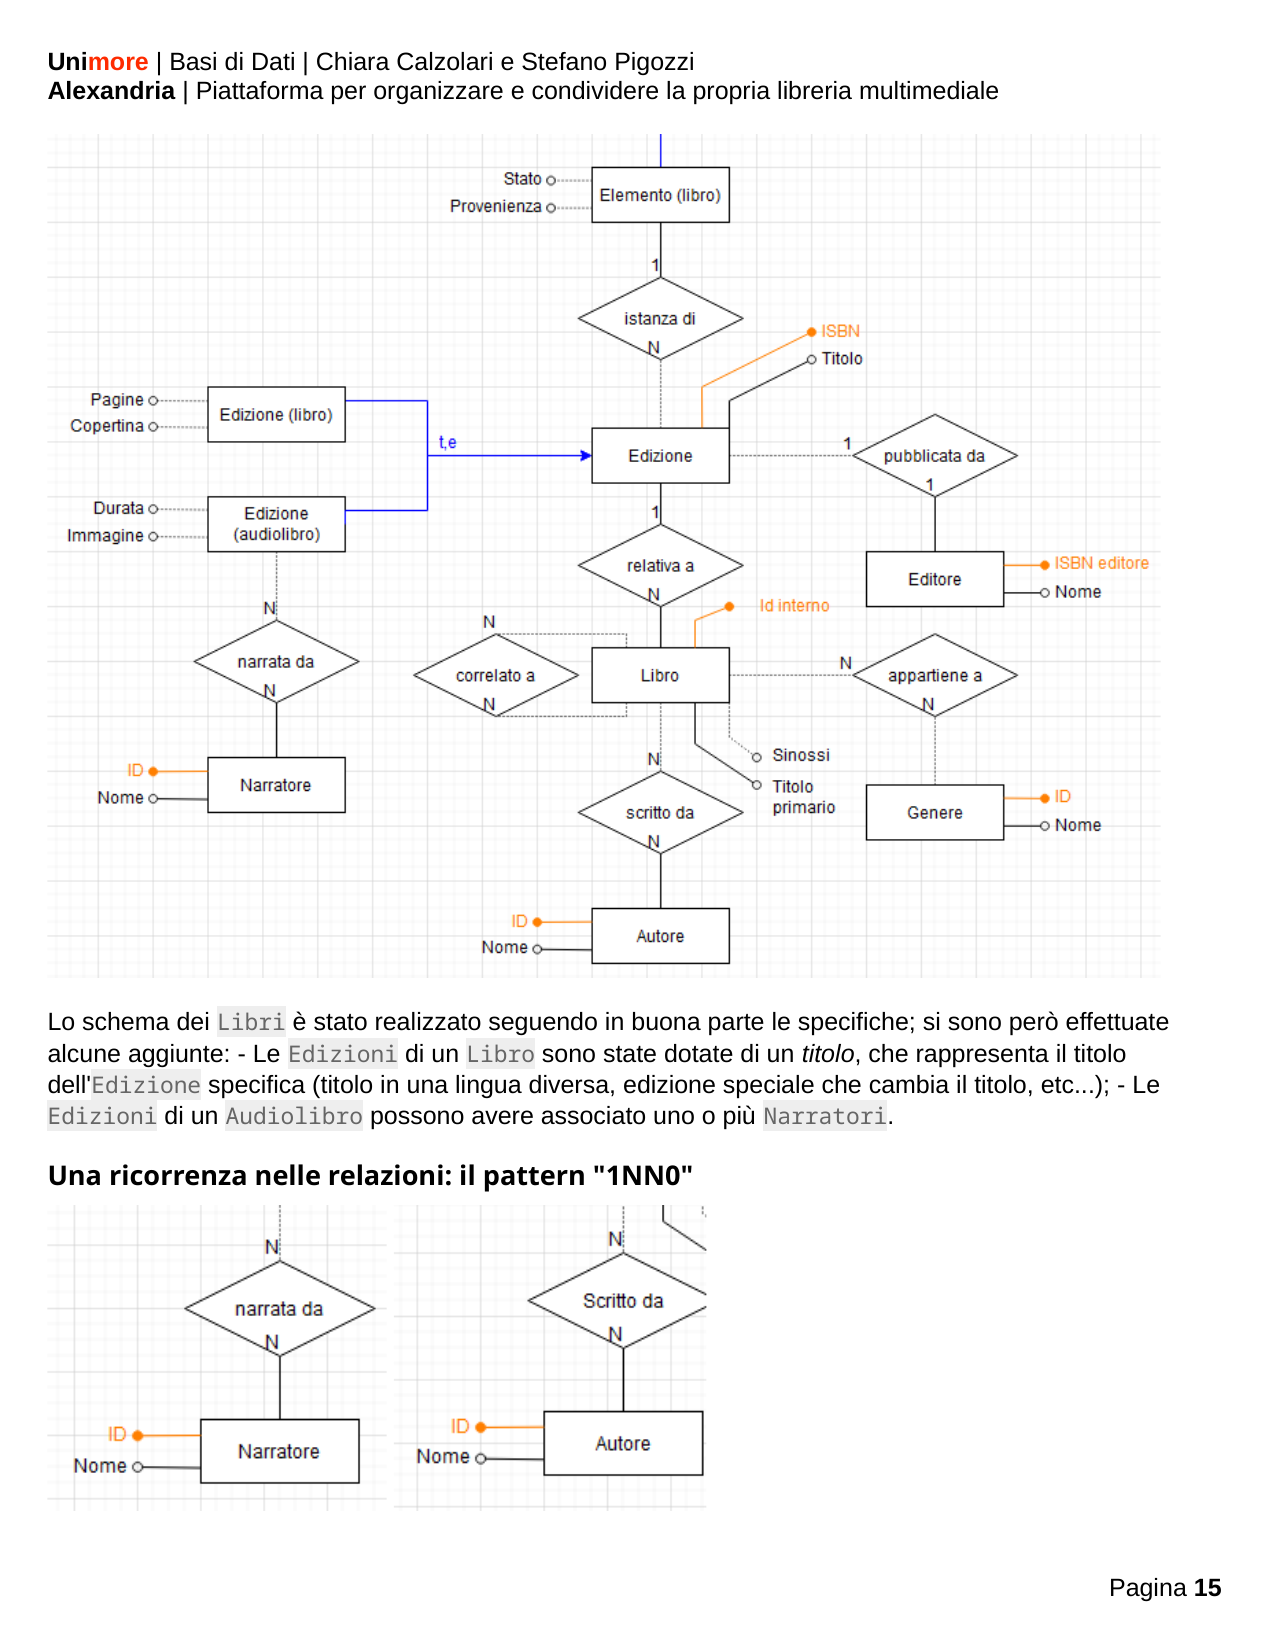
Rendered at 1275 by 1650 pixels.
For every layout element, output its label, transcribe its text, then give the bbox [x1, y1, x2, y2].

text Lo schema dei Libri è stato realizzato seguendo in buona parte le specifiche; si sono però effettuate alcune aggiunte: - Le Edizioni di un Libro sono state dotate di un titolo, che rappresenta il titolo dell'Edizione specifica (titolo in una lingua diversa, edizione speciale che cambia il titolo, etc...); - Le Edizioni di un Audiolibro possono avere associato uno o più Narratori. [47, 1006, 1228, 1131]
subtitle Una ricorrenza nelle relazioni: il pattern "1NN0" [47, 1156, 1228, 1193]
picture [393, 1205, 707, 1511]
picture [47, 1205, 387, 1511]
picture [47, 134, 1161, 978]
